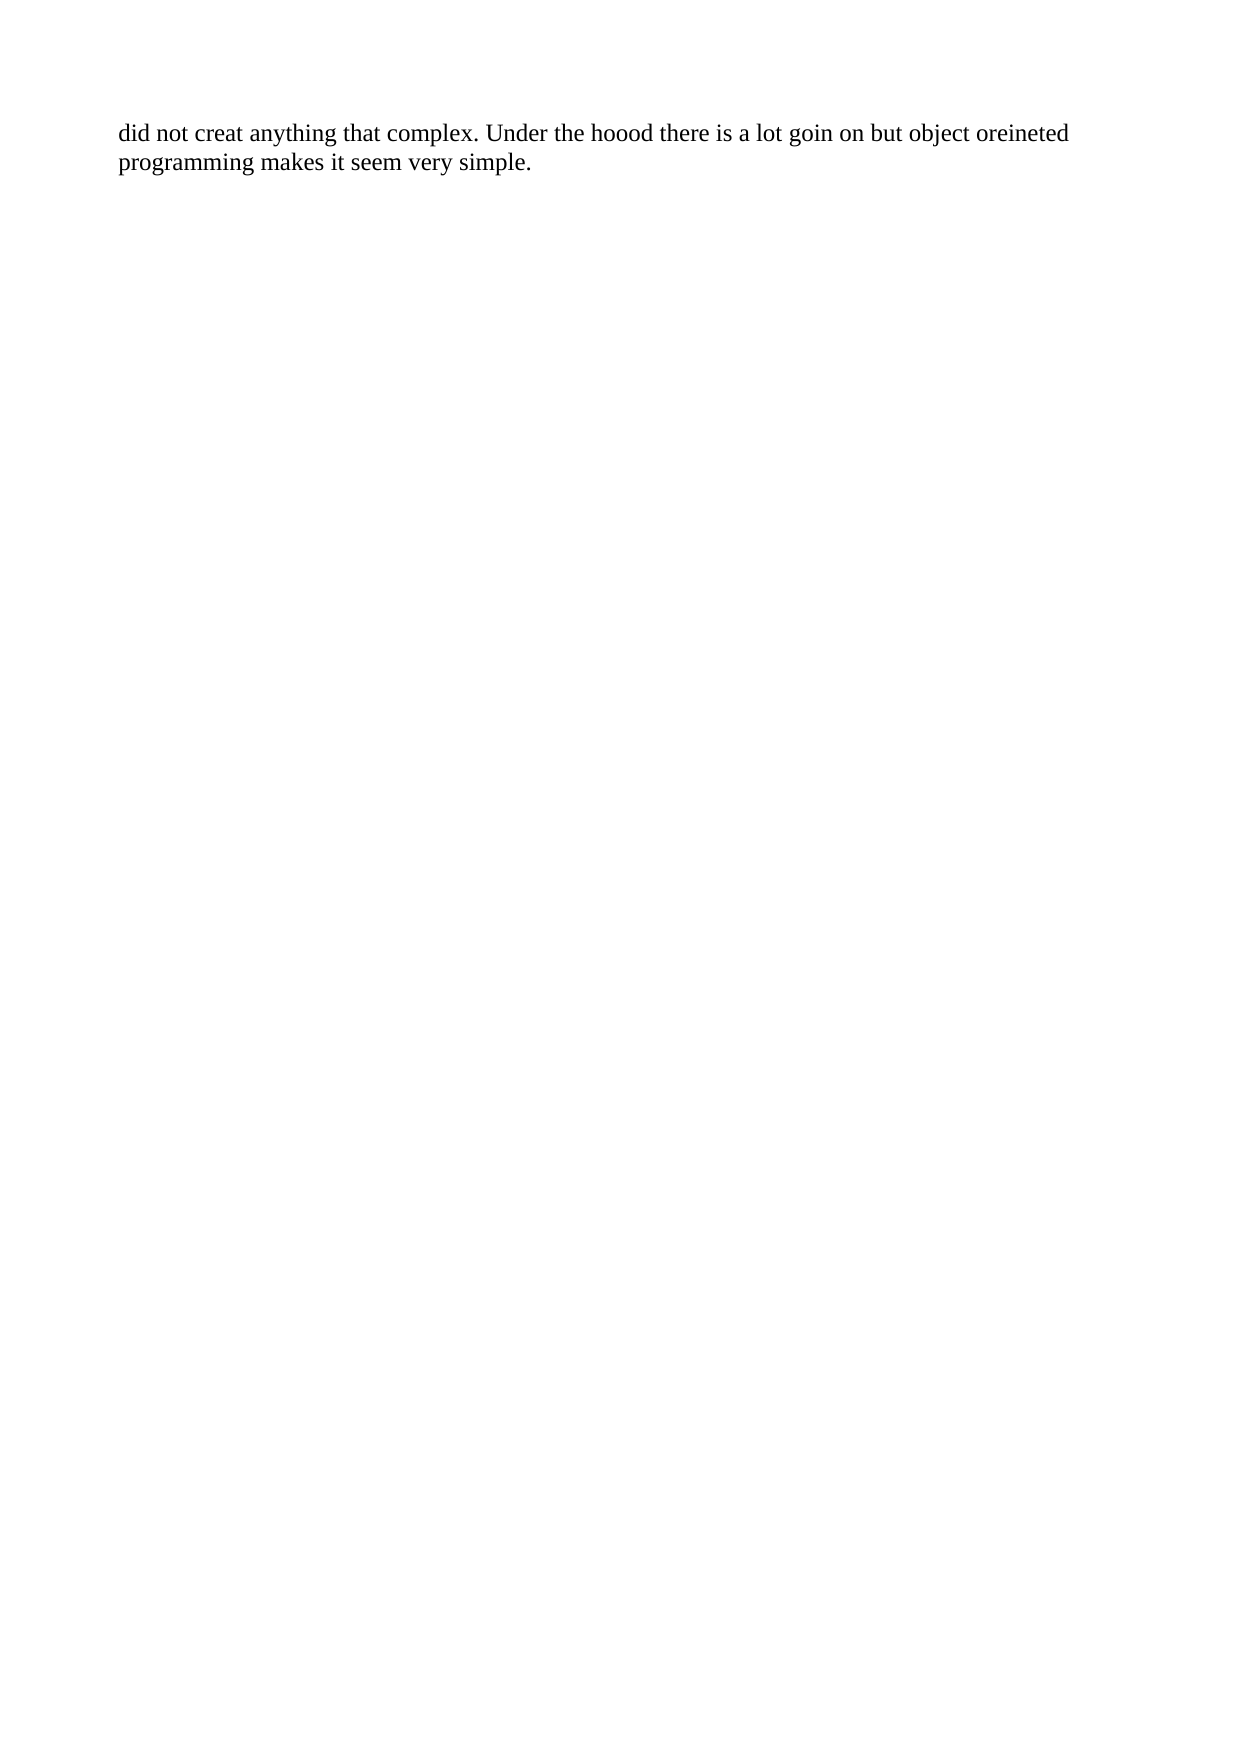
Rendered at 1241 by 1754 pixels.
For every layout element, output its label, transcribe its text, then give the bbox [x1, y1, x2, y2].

text did not creat anything that complex. Under the hoood there is a lot goin on but object oreineted programming makes it seem very simple. [118, 118, 1122, 176]
